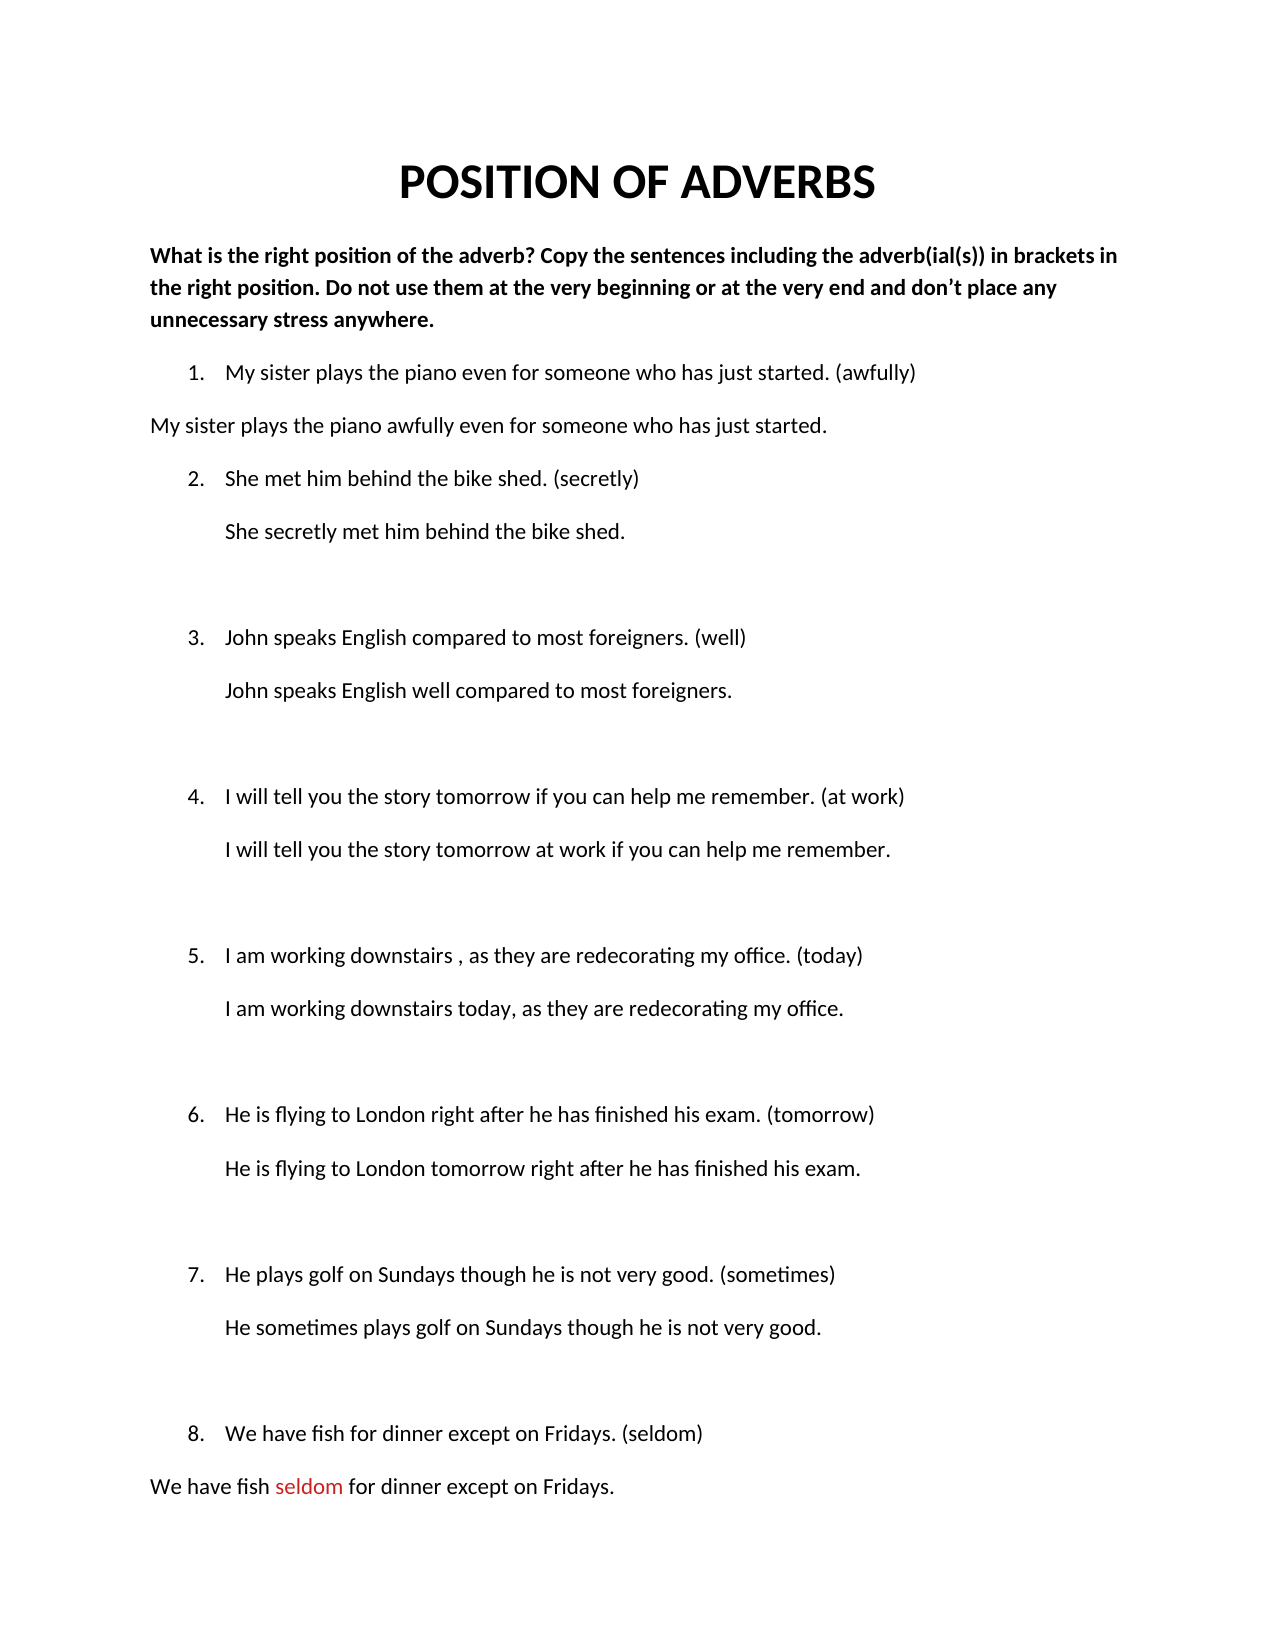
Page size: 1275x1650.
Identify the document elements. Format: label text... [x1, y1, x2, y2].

list I will tell you the story tomorrow if you can help me remember. (at work) [187, 782, 1125, 811]
list John speaks English compared to most foreigners. (well) [187, 623, 1125, 651]
list My sister plays the piano even for someone who has just started. (awfully) [187, 358, 1125, 386]
list He is flying to London right after he has finished his exam. (tomorrow) [187, 1101, 1125, 1129]
list We have fish for dinner except on Fridays. (seldom) [187, 1419, 1125, 1447]
list My sister plays the piano awfully even for someone who has just started. [150, 411, 1125, 439]
list I am working downstairs , as they are redecorating my office. (today) [187, 942, 1125, 969]
list He plays golf on Sundays though he is not very good. (sometimes) [187, 1260, 1125, 1288]
text POSITION OF ADVERBS [150, 150, 1125, 211]
list I will tell you the story tomorrow at work if you can help me remember. [187, 836, 1125, 863]
list She met him behind the bike shed. (secretly) [187, 464, 1125, 492]
text What is the right position of the adverb? Copy the sentences including the adverb(ial(s)) in brackets in the right position. Do not use them at the very beginning or at the very end and don’t place any unnecessary stress anywhere. [150, 241, 1125, 333]
list He sometimes plays golf on Sundays though he is not very good. [187, 1313, 1125, 1341]
list John speaks English well compared to most foreigners. [187, 676, 1125, 704]
list She secretly met him behind the bike shed. [187, 517, 1125, 545]
text We have fish seldom for dinner except on Fridays. [150, 1472, 1125, 1500]
list I am working downstairs today, as they are redecorating my office. [187, 994, 1125, 1023]
list He is flying to London tomorrow right after he has finished his exam. [187, 1154, 1125, 1182]
